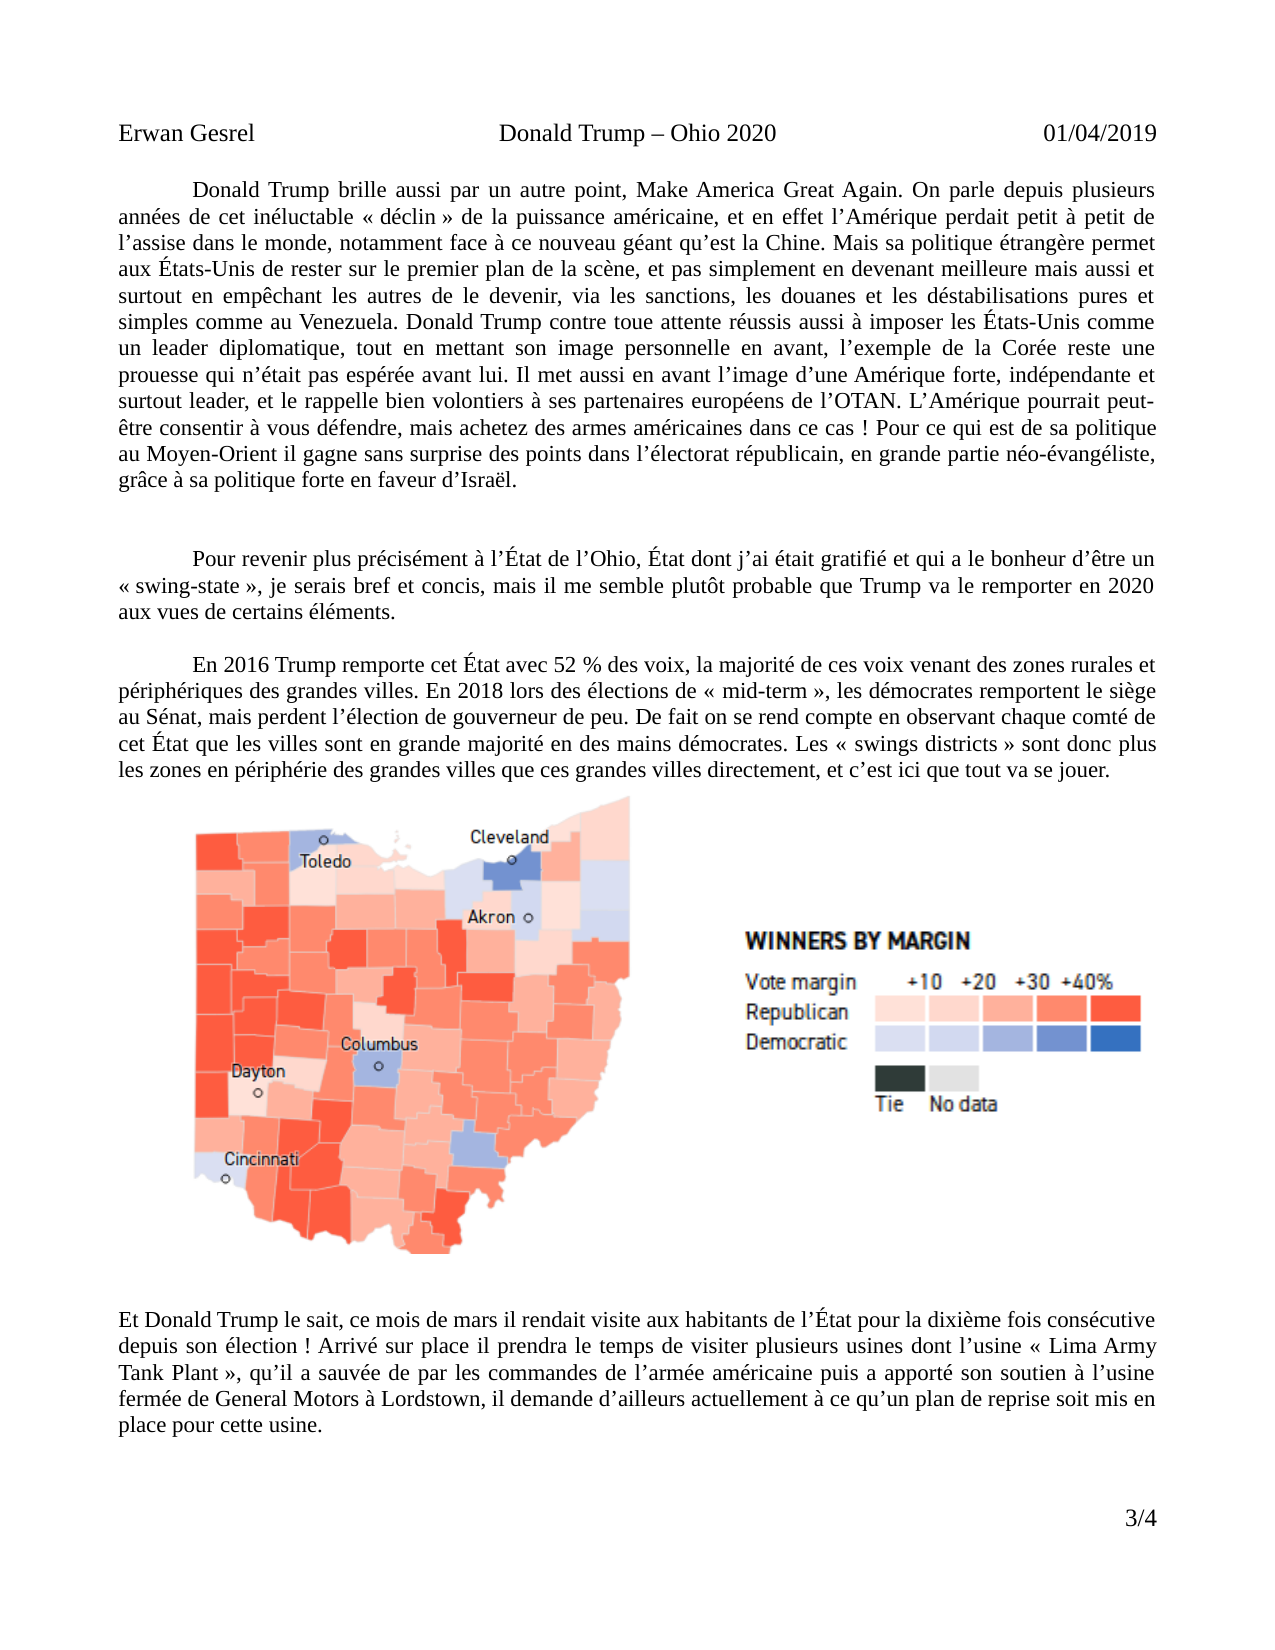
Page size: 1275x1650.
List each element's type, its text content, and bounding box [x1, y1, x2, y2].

picture [718, 912, 1186, 1125]
text Et Donald Trump le sait, ce mois de mars il rendait visite aux habitants de l’État pour la dixième fois consécutive depuis son élection ! Arrivé sur place il prendra le temps de visiter plusieurs usines dont l’usine « Lima Army Tank Plant », qu’il a sauvée de par les commandes de l’armée américaine puis a apporté son soutien à l’usine fermée de General Motors à Lordstown, il demande d’ailleurs actuellement à ce qu’un plan de reprise soit mis en place pour cette usine. [118, 1306, 1157, 1438]
picture [165, 788, 644, 1254]
text En 2016 Trump remporte cet État avec 52 % des voix, la majorité de ces voix venant des zones rurales et périphériques des grandes villes. En 2018 lors des élections de « mid-term », les démocrates remportent le siège au Sénat, mais perdent l’élection de gouverneur de peu. De fait on se rend compte en observant chaque comté de cet État que les villes sont en grande majorité en des mains démocrates. Les « swings districts » sont donc plus les zones en périphérie des grandes villes que ces grandes villes directement, et c’est ici que tout va se jouer. [118, 651, 1157, 782]
text Donald Trump brille aussi par un autre point, Make America Great Again. On parle depuis plusieurs années de cet inéluctable « déclin » de la puissance américaine, et en effet l’Amérique perdait petit à petit de l’assise dans le monde, notamment face à ce nouveau géant qu’est la Chine. Mais sa politique étrangère permet aux États-Unis de rester sur le premier plan de la scène, et pas simplement en devenant meilleure mais aussi et surtout en empêchant les autres de le devenir, via les sanctions, les douanes et les déstabilisations pures et simples comme au Venezuela. Donald Trump contre toue attente réussis aussi à imposer les États-Unis comme un leader diplomatique, tout en mettant son image personnelle en avant, l’exemple de la Corée reste une prouesse qui n’était pas espérée avant lui. Il met aussi en avant l’image d’une Amérique forte, indépendante et surtout leader, et le rappelle bien volontiers à ses partenaires européens de l’OTAN. L’Amérique pourrait peut-être consentir à vous défendre, mais achetez des armes américaines dans ce cas ! Pour ce qui est de sa politique au Moyen-Orient il gagne sans surprise des points dans l’électorat républicain, en grande partie néo-évangéliste, grâce à sa politique forte en faveur d’Israël. [118, 176, 1157, 493]
text Pour revenir plus précisément à l’État de l’Ohio, État dont j’ai était gratifié et qui a le bonheur d’être un « swing-state », je serais bref et concis, mais il me semble plutôt probable que Trump va le remporter en 2020 aux vues de certains éléments. [118, 545, 1157, 624]
